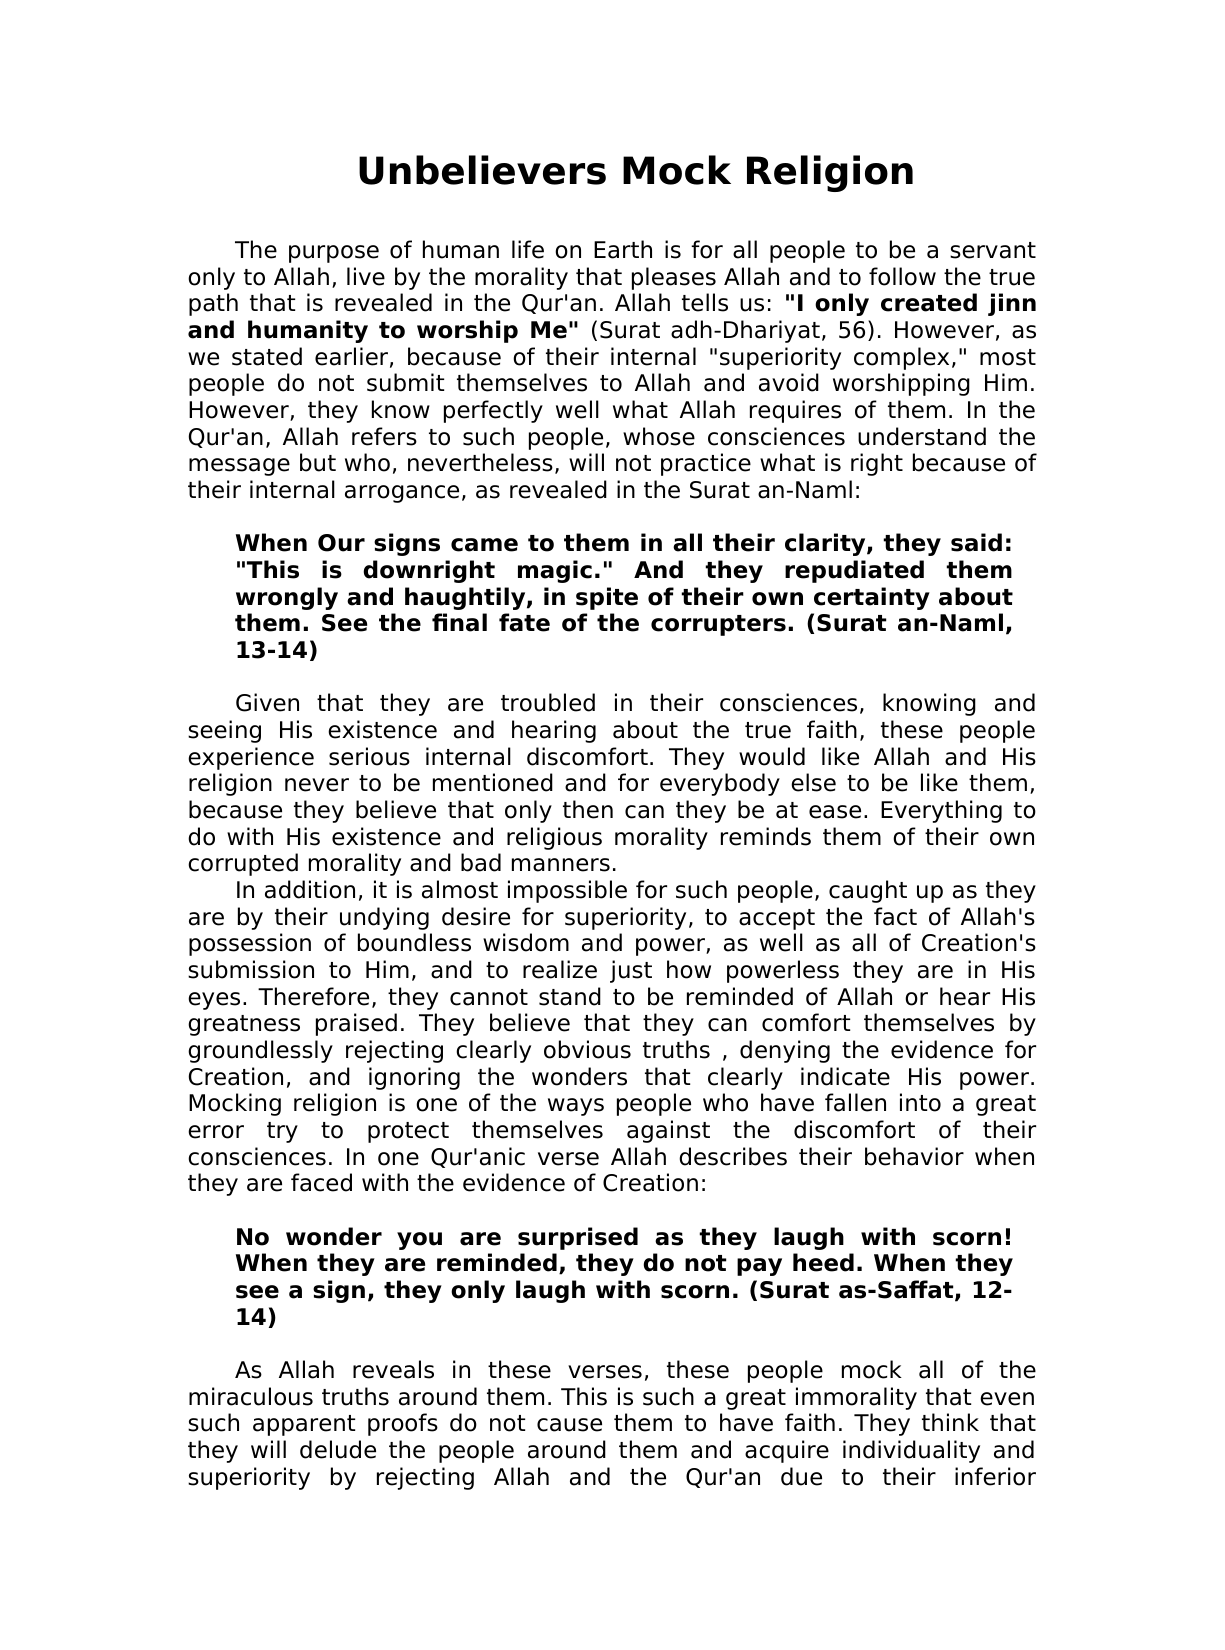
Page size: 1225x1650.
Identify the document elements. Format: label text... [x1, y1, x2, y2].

text When Our signs came to them in all their clarity, they said: "This is downright magic." And they repudiated them wrongly and haughtily, in spite of their own certainty about them. See the final fate of the corrupters. (Surat an-Naml, 13-14) [235, 531, 1014, 664]
text The purpose of human life on Earth is for all people to be a servant only to Allah, live by the morality that pleases Allah and to follow the true path that is revealed in the Qur'an. Allah tells us: "I only created jinn and humanity to worship Me" (Surat adh-Dhariyat, 56). However, as we stated earlier, because of their internal "superiority complex," most people do not submit themselves to Allah and avoid worshipping Him. However, they know perfectly well what Allah requires of them. In the Qur'an, Allah refers to such people, whose consciences understand the message but who, nevertheless, will not practice what is right because of their internal arrogance, as revealed in the Surat an-Naml: [187, 237, 1037, 504]
text No wonder you are surprised as they laugh with scorn! When they are reminded, they do not pay heed. When they see a sign, they only laugh with scorn. (Surat as-Saffat, 12-14) [235, 1224, 1014, 1331]
text Given that they are troubled in their consciences, knowing and seeing His existence and hearing about the true faith, these people experience serious internal discomfort. They would like Allah and His religion never to be mentioned and for everybody else to be like them, because they believe that only then can they be at ease. Everything to do with His existence and religious morality reminds them of their own corrupted morality and bad manners. [187, 691, 1037, 877]
text Unbelievers Mock Religion [187, 150, 1037, 194]
text In addition, it is almost impossible for such people, caught up as they are by their undying desire for superiority, to accept the fact of Allah's possession of boundless wisdom and power, as well as all of Creation's submission to Him, and to realize just how powerless they are in His eyes. Therefore, they cannot stand to be reminded of Allah or hear His greatness praised. They believe that they can comfort themselves by groundlessly rejecting clearly obvious truths , denying the evidence for Creation, and ignoring the wonders that clearly indicate His power. Mocking religion is one of the ways people who have fallen into a great error try to protect themselves against the discomfort of their consciences. In one Qur'anic verse Allah describes their behavior when they are faced with the evidence of Creation: [187, 877, 1037, 1197]
text As Allah reveals in these verses, these people mock all of the miraculous truths around them. This is such a great immorality that even such apparent proofs do not cause them to have faith. They think that they will delude the people around them and acquire individuality and superiority by rejecting Allah and the Qur'an due to their inferior [187, 1357, 1037, 1491]
